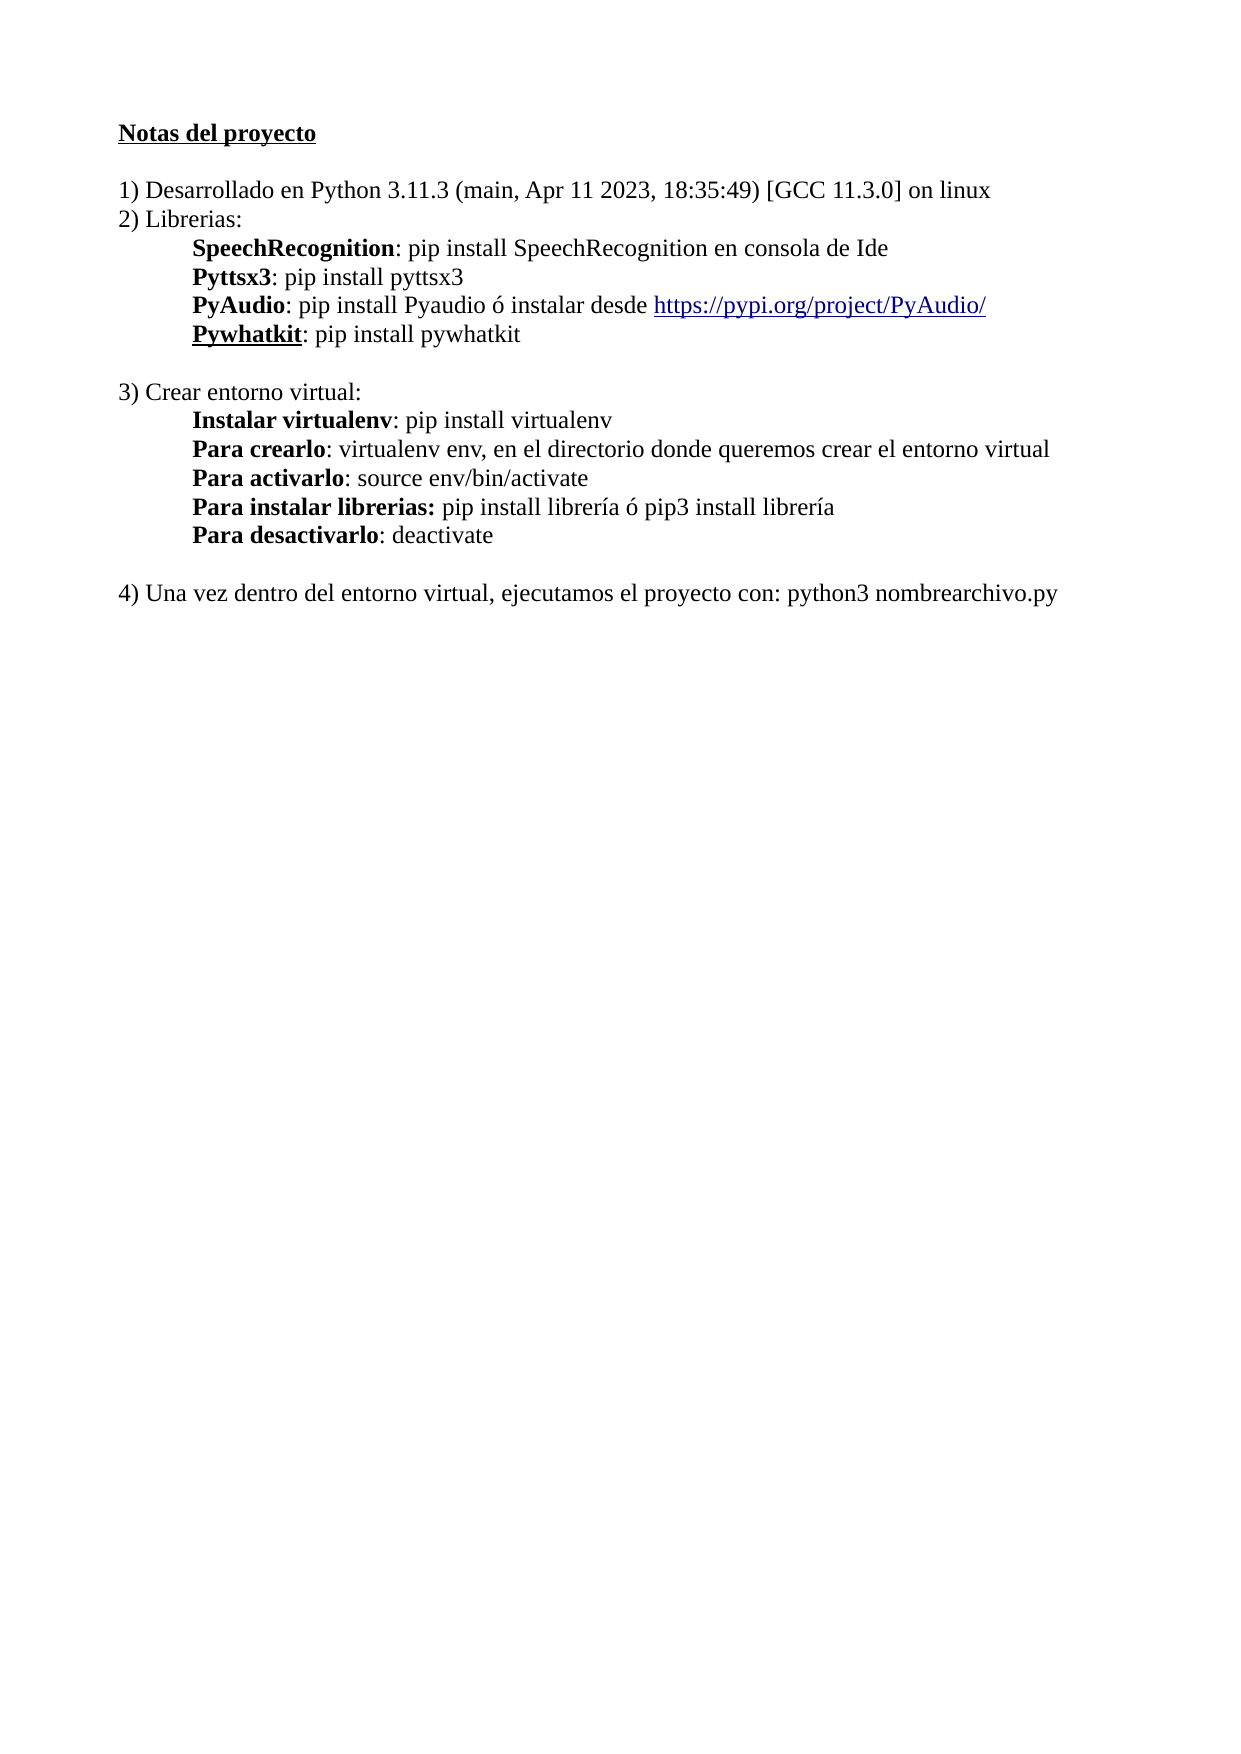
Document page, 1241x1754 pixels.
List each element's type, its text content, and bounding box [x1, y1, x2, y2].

text Notas del proyecto [118, 118, 1122, 147]
text PyAudio: pip install Pyaudio ó instalar desde https://pypi.org/project/PyAudio/ [118, 291, 1122, 319]
text Pywhatkit: pip install pywhatkit [118, 319, 1122, 348]
text Para activarlo: source env/bin/activate [118, 463, 1122, 492]
text Para crearlo: virtualenv env, en el directorio donde queremos crear el entorno virtual [118, 434, 1122, 463]
text Pyttsx3: pip install pyttsx3 [118, 262, 1122, 291]
text 1) Desarrollado en Python 3.11.3 (main, Apr 11 2023, 18:35:49) [GCC 11.3.0] on linux [118, 176, 1122, 204]
text Para desactivarlo: deactivate [118, 521, 1122, 549]
text Para instalar librerias: pip install librería ó pip3 install librería [118, 492, 1122, 521]
text SpeechRecognition: pip install SpeechRecognition en consola de Ide [118, 233, 1122, 262]
text 4) Una vez dentro del entorno virtual, ejecutamos el proyecto con: python3 nombrearchivo.py [118, 578, 1122, 607]
text 3) Crear entorno virtual: [118, 377, 1122, 406]
text Instalar virtualenv: pip install virtualenv [118, 406, 1122, 434]
text 2) Librerias: [118, 204, 1122, 233]
